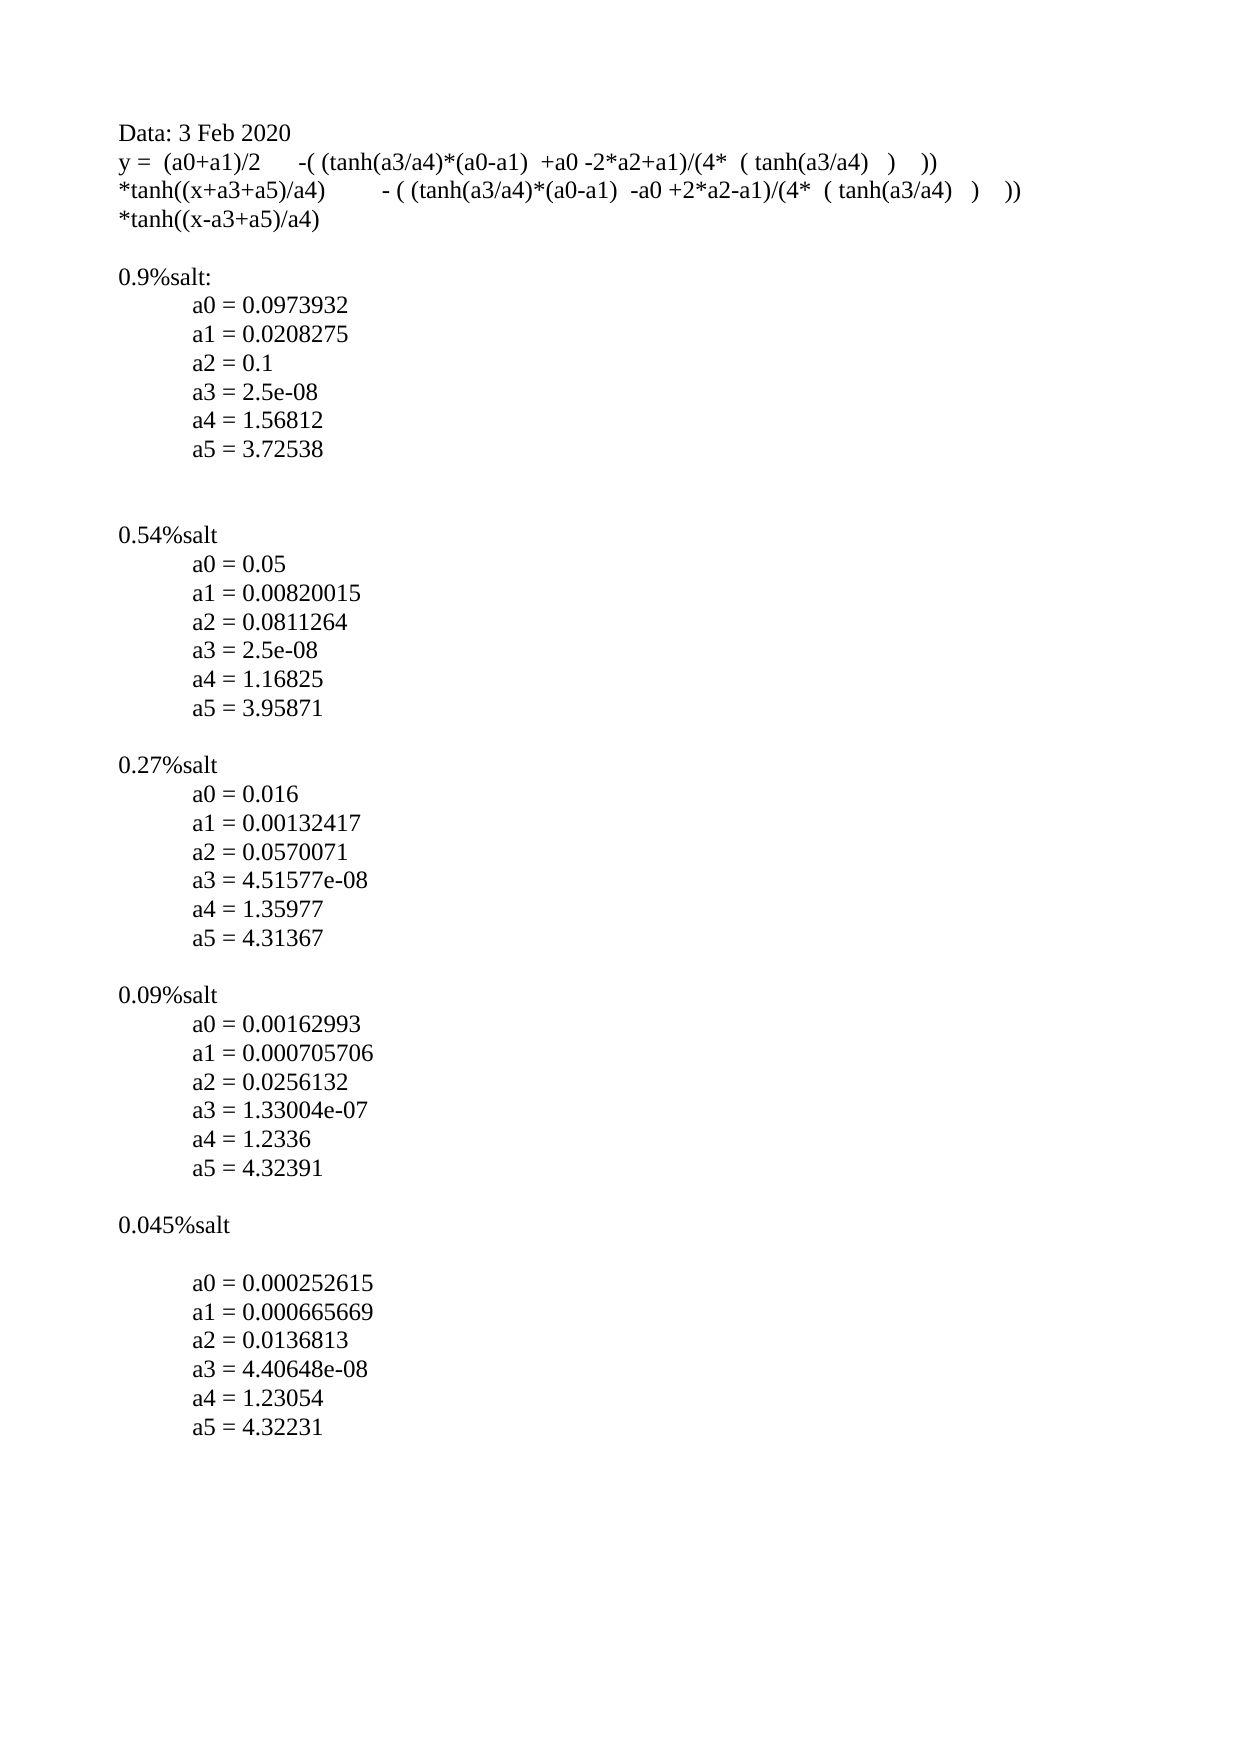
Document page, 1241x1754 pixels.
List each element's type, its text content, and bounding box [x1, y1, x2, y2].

text a3 = 4.40648e-08 [118, 1354, 1122, 1383]
text a1 = 0.000705706 [118, 1038, 1122, 1067]
text a1 = 0.000665669 [118, 1297, 1122, 1326]
text a0 = 0.0973932 [118, 291, 1122, 319]
text a0 = 0.016 [118, 779, 1122, 808]
text a0 = 0.000252615 [118, 1268, 1122, 1297]
text a2 = 0.1 [118, 348, 1122, 377]
text a0 = 0.00162993 [118, 1009, 1122, 1038]
text y = (a0+a1)/2 -( (tanh(a3/a4)*(a0-a1) +a0 -2*a2+a1)/(4* ( tanh(a3/a4) ) )) *tanh((x+a3+a5)/a4) - ( (tanh(a3/a4)*(a0-a1) -a0 +2*a2-a1)/(4* ( tanh(a3/a4) ) )) *tanh((x-a3+a5)/a4) [118, 147, 1122, 233]
text a3 = 2.5e-08 [118, 636, 1122, 664]
text a4 = 1.16825 [118, 664, 1122, 693]
text a4 = 1.2336 [118, 1124, 1122, 1153]
text a4 = 1.23054 [118, 1383, 1122, 1412]
text a2 = 0.0570071 [118, 837, 1122, 866]
text 0.09%salt [118, 981, 1122, 1009]
text a4 = 1.35977 [118, 894, 1122, 923]
text a3 = 2.5e-08 [118, 377, 1122, 406]
text 0.045%salt [118, 1211, 1122, 1239]
text a5 = 4.32391 [118, 1153, 1122, 1182]
text a5 = 3.72538 [118, 434, 1122, 463]
text a3 = 4.51577e-08 [118, 866, 1122, 894]
text a1 = 0.00132417 [118, 808, 1122, 837]
text Data: 3 Feb 2020 [118, 118, 1122, 147]
text a2 = 0.0136813 [118, 1326, 1122, 1354]
text a0 = 0.05 [118, 549, 1122, 578]
text a2 = 0.0256132 [118, 1067, 1122, 1096]
text a2 = 0.0811264 [118, 607, 1122, 636]
text 0.54%salt [118, 521, 1122, 549]
text 0.9%salt: [118, 262, 1122, 291]
text a1 = 0.00820015 [118, 578, 1122, 607]
text a1 = 0.0208275 [118, 319, 1122, 348]
text a3 = 1.33004e-07 [118, 1096, 1122, 1124]
text 0.27%salt [118, 751, 1122, 779]
text a5 = 4.31367 [118, 923, 1122, 952]
text a4 = 1.56812 [118, 406, 1122, 434]
text a5 = 4.32231 [118, 1412, 1122, 1441]
text a5 = 3.95871 [118, 693, 1122, 722]
